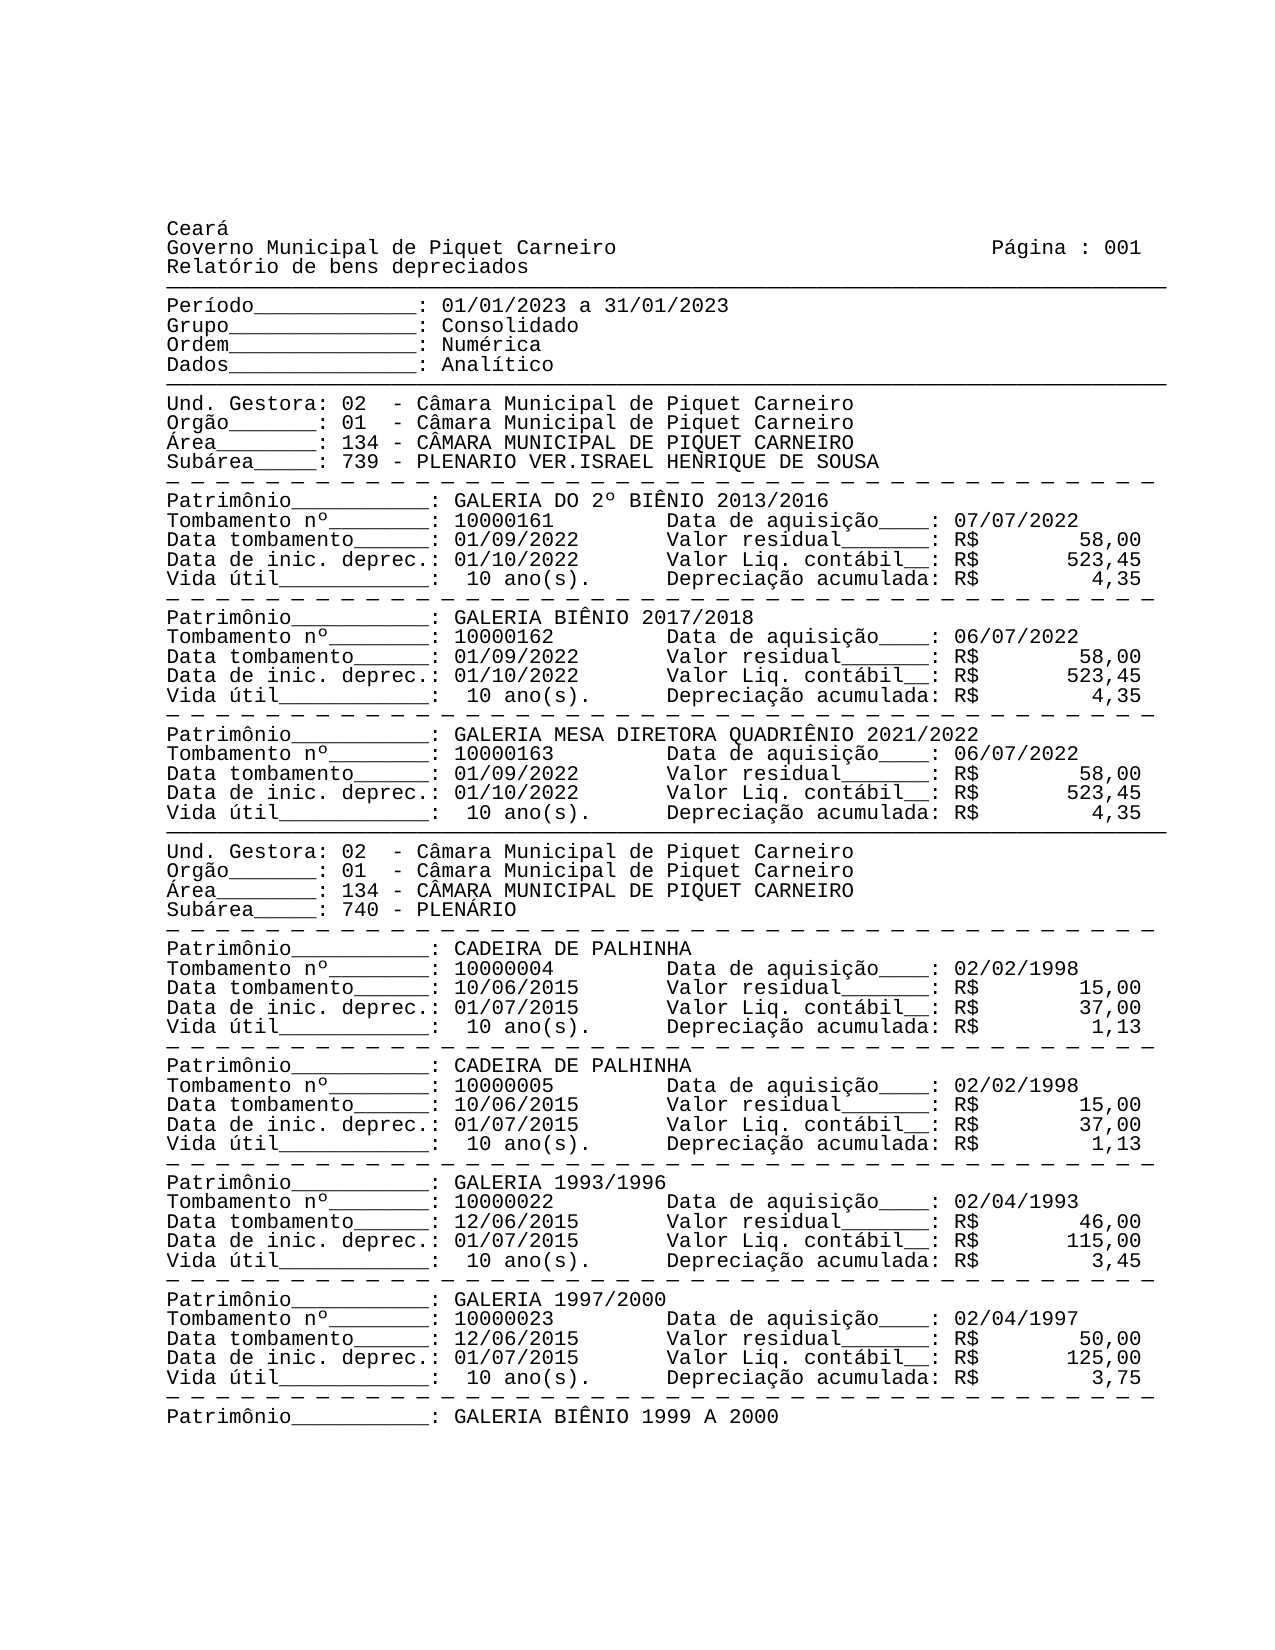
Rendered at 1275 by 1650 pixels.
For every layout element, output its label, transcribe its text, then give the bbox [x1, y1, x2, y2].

text Ceará Governo Municipal de Piquet Carneiro Página : 001 Relatório de bens depreciados ———————————————————————————————————————————————————————————————————————————————— Período_____________: 01/01/2023 a 31/01/2023 Grupo_______________: Consolidado Ordem_______________: Numérica Dados_______________: Analítico ———————————————————————————————————————————————————————————————————————————————— Und. Gestora: 02 - Câmara Municipal de Piquet Carneiro Orgão_______: 01 - Câmara Municipal de Piquet Carneiro Área________: 134 - CÂMARA MUNICIPAL DE PIQUET CARNEIRO Subárea_____: 739 - PLENARIO VER.ISRAEL HENRIQUE DE SOUSA — — — — — — — — — — — — — — — — — — — — — — — — — — — — — — — — — — — — — — — — Patrimônio___________: GALERIA DO 2º BIÊNIO 2013/2016 Tombamento nº________: 10000161 Data de aquisição____: 07/07/2022 Data tombamento______: 01/09/2022 Valor residual_______: R$ 58,00 Data de inic. deprec.: 01/10/2022 Valor Liq. contábil__: R$ 523,45 Vida útil____________: 10 ano(s). Depreciação acumulada: R$ 4,35 — — — — — — — — — — — — — — — — — — — — — — — — — — — — — — — — — — — — — — — — Patrimônio___________: GALERIA BIÊNIO 2017/2018 Tombamento nº________: 10000162 Data de aquisição____: 06/07/2022 Data tombamento______: 01/09/2022 Valor residual_______: R$ 58,00 Data de inic. deprec.: 01/10/2022 Valor Liq. contábil__: R$ 523,45 Vida útil____________: 10 ano(s). Depreciação acumulada: R$ 4,35 — — — — — — — — — — — — — — — — — — — — — — — — — — — — — — — — — — — — — — — — Patrimônio___________: GALERIA MESA DIRETORA QUADRIÊNIO 2021/2022 Tombamento nº________: 10000163 Data de aquisição____: 06/07/2022 Data tombamento______: 01/09/2022 Valor residual_______: R$ 58,00 Data de inic. deprec.: 01/10/2022 Valor Liq. contábil__: R$ 523,45 Vida útil____________: 10 ano(s). Depreciação acumulada: R$ 4,35 ———————————————————————————————————————————————————————————————————————————————— Und. Gestora: 02 - Câmara Municipal de Piquet Carneiro Orgão_______: 01 - Câmara Municipal de Piquet Carneiro Área________: 134 - CÂMARA MUNICIPAL DE PIQUET CARNEIRO Subárea_____: 740 - PLENÁRIO — — — — — — — — — — — — — — — — — — — — — — — — — — — — — — — — — — — — — — — — Patrimônio___________: CADEIRA DE PALHINHA Tombamento nº________: 10000004 Data de aquisição____: 02/02/1998 Data tombamento______: 10/06/2015 Valor residual_______: R$ 15,00 Data de inic. deprec.: 01/07/2015 Valor Liq. contábil__: R$ 37,00 Vida útil____________: 10 ano(s). Depreciação acumulada: R$ 1,13 — — — — — — — — — — — — — — — — — — — — — — — — — — — — — — — — — — — — — — — — Patrimônio___________: CADEIRA DE PALHINHA Tombamento nº________: 10000005 Data de aquisição____: 02/02/1998 Data tombamento______: 10/06/2015 Valor residual_______: R$ 15,00 Data de inic. deprec.: 01/07/2015 Valor Liq. contábil__: R$ 37,00 Vida útil____________: 10 ano(s). Depreciação acumulada: R$ 1,13 — — — — — — — — — — — — — — — — — — — — — — — — — — — — — — — — — — — — — — — — Patrimônio___________: GALERIA 1993/1996 Tombamento nº________: 10000022 Data de aquisição____: 02/04/1993 Data tombamento______: 12/06/2015 Valor residual_______: R$ 46,00 Data de inic. deprec.: 01/07/2015 Valor Liq. contábil__: R$ 115,00 Vida útil____________: 10 ano(s). Depreciação acumulada: R$ 3,45 — — — — — — — — — — — — — — — — — — — — — — — — — — — — — — — — — — — — — — — — Patrimônio___________: GALERIA 1997/2000 Tombamento nº________: 10000023 Data de aquisição____: 02/04/1997 Data tombamento______: 12/06/2015 Valor residual_______: R$ 50,00 Data de inic. deprec.: 01/07/2015 Valor Liq. contábil__: R$ 125,00 Vida útil____________: 10 ano(s). Depreciação acumulada: R$ 3,75 — — — — — — — — — — — — — — — — — — — — — — — — — — — — — — — — — — — — — — — — Patrimônio___________: GALERIA BIÊNIO 1999 A 2000 [166, 219, 1264, 1447]
